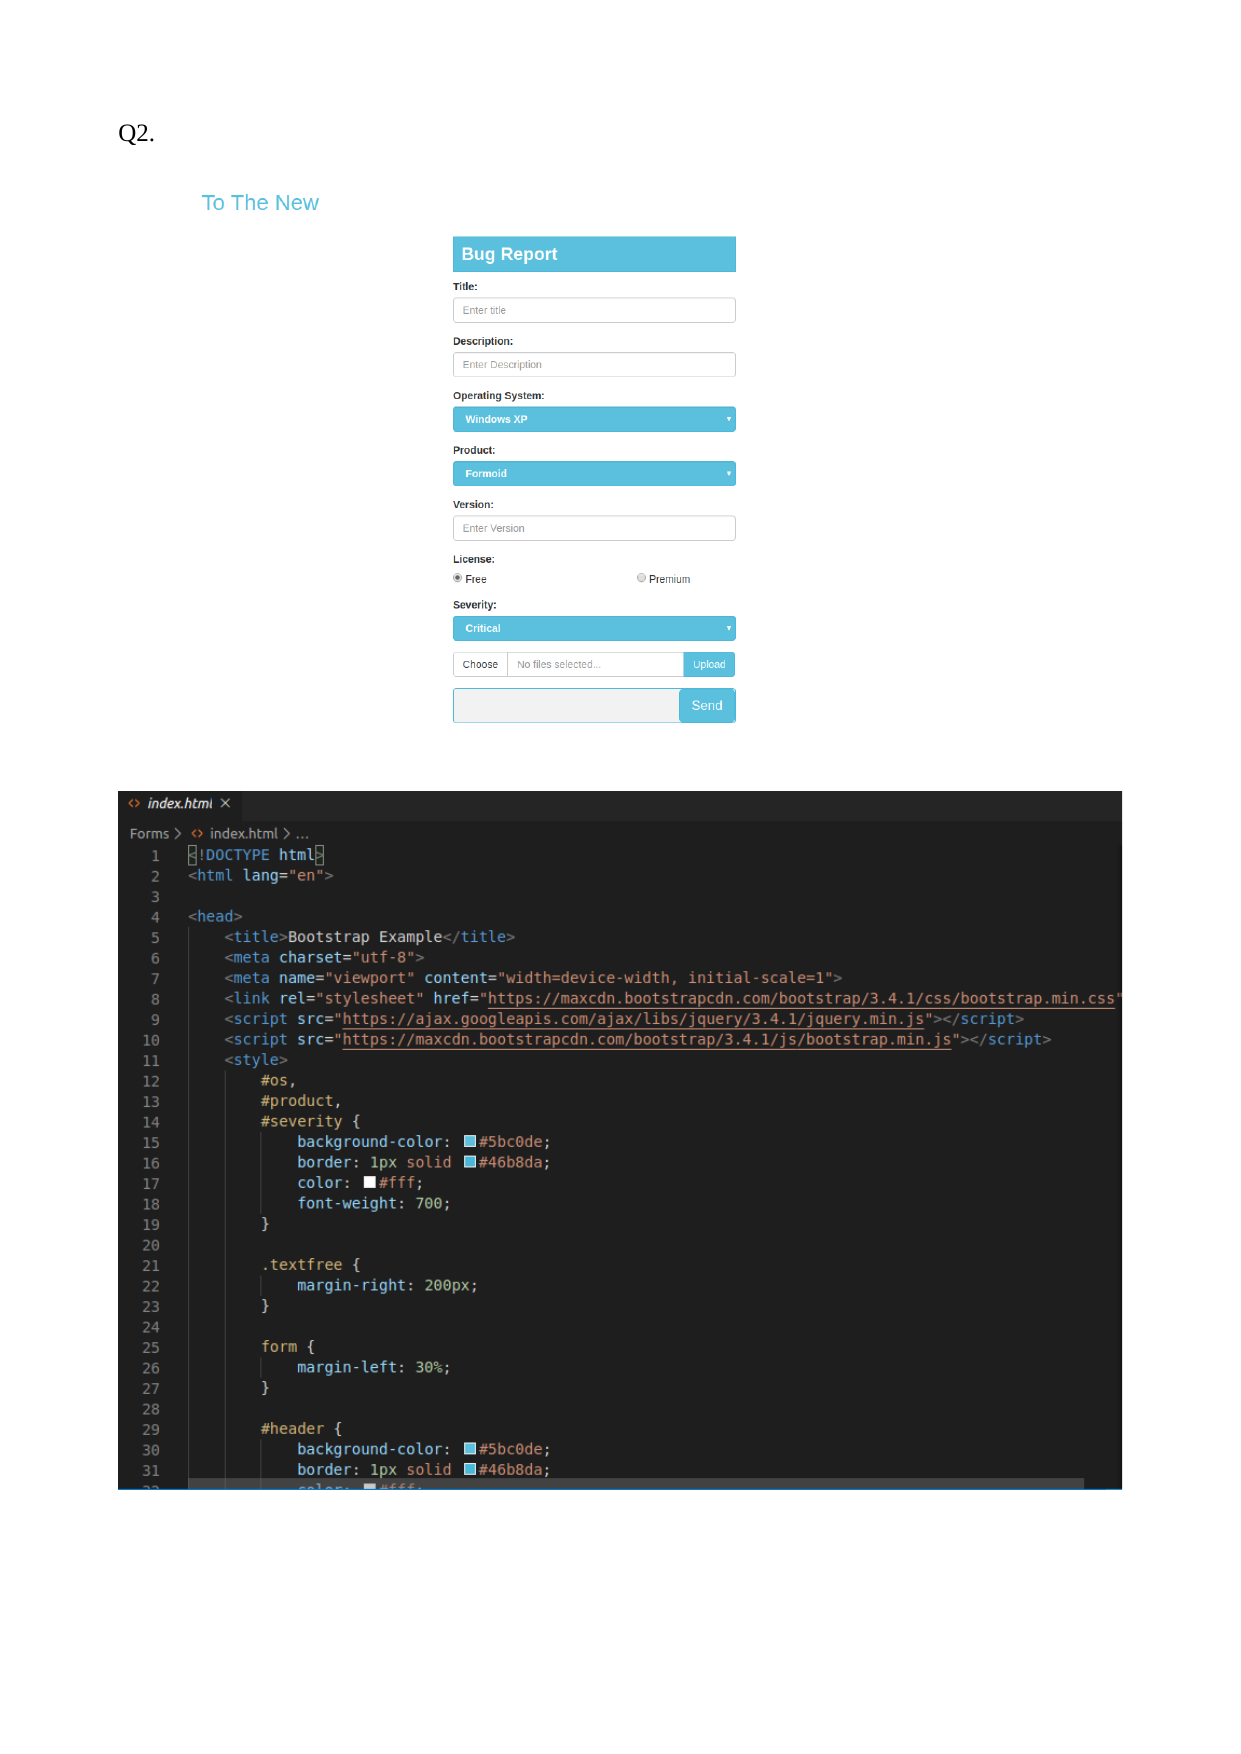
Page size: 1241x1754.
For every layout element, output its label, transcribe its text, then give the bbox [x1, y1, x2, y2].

picture [118, 175, 1123, 734]
picture [118, 791, 1123, 1490]
text Q2. [118, 118, 1122, 147]
